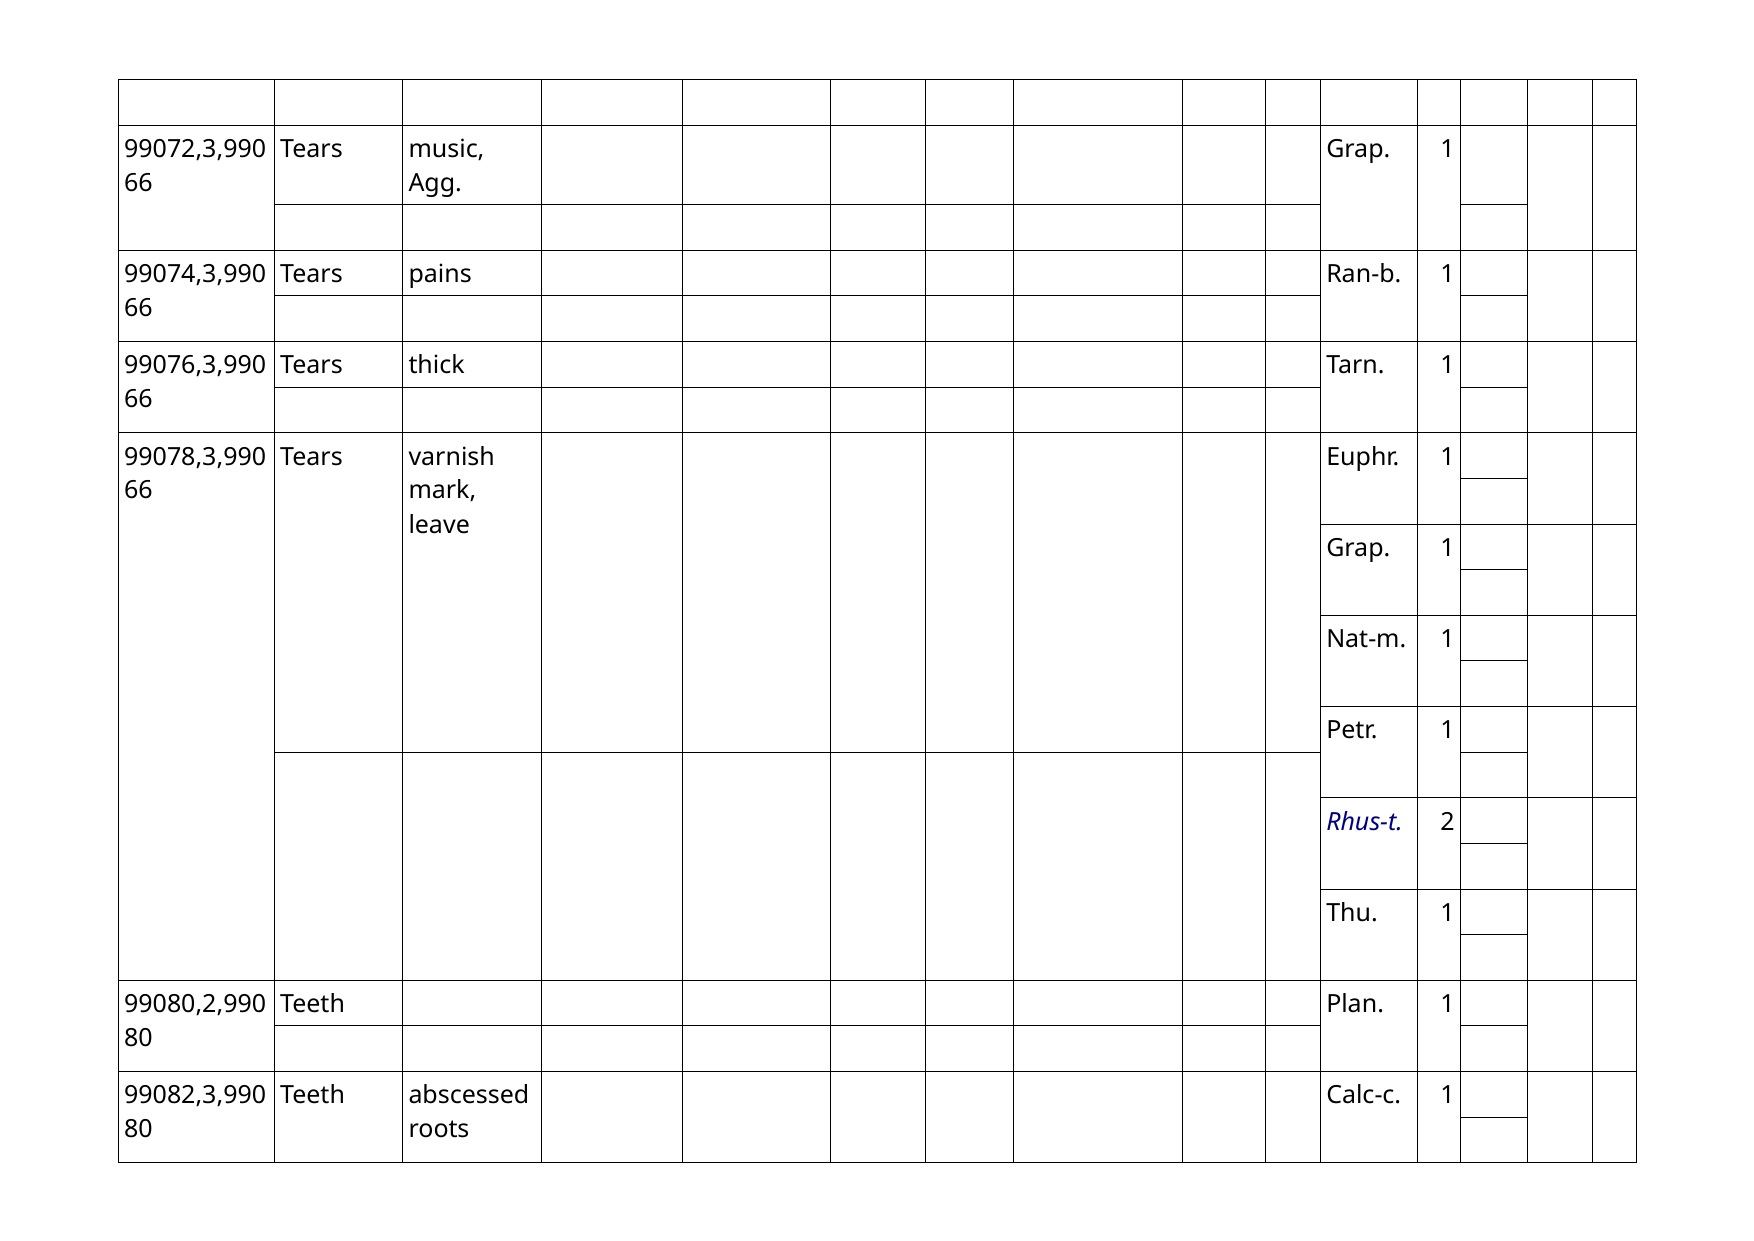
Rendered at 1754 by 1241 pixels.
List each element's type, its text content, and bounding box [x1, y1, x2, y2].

table_cell abscessed roots [403, 1072, 541, 1162]
table_cell [926, 1072, 1013, 1162]
table_cell [542, 981, 682, 1025]
table_cell Teeth [275, 1072, 402, 1162]
table_cell [926, 981, 1013, 1025]
table_cell [275, 80, 402, 124]
table_cell [1461, 798, 1527, 843]
table_cell [831, 981, 925, 1025]
table_cell [831, 388, 925, 432]
table_cell [1266, 342, 1320, 387]
table_cell [1593, 342, 1636, 432]
table_cell 99078,3,99066 [119, 433, 274, 980]
table_cell [542, 126, 682, 204]
table_cell [1183, 753, 1265, 980]
table_cell [1183, 433, 1265, 752]
table_cell [926, 205, 1013, 250]
table_cell 99082,3,99080 [119, 1072, 274, 1162]
table_cell [1528, 981, 1592, 1071]
table_cell [1183, 342, 1265, 387]
table_cell [831, 433, 925, 752]
table_cell [403, 753, 541, 980]
table_cell [1528, 707, 1592, 797]
table_cell [831, 1026, 925, 1071]
table_cell [1183, 205, 1265, 250]
table_cell [1461, 1072, 1527, 1117]
table_cell [275, 205, 402, 250]
table_cell [275, 1026, 402, 1071]
table_cell [1593, 251, 1636, 341]
table_cell [1528, 1072, 1592, 1162]
table_cell [1593, 525, 1636, 615]
table_cell Tears [275, 251, 402, 295]
table_cell Ran-b. [1321, 251, 1417, 341]
table_cell [542, 1026, 682, 1071]
table_cell [1528, 798, 1592, 888]
table_cell [542, 205, 682, 250]
table_cell [542, 80, 682, 124]
table_cell [1593, 80, 1636, 124]
table_cell 99072,3,99066 [119, 126, 274, 250]
table_cell [542, 388, 682, 432]
table_cell Tears [275, 342, 402, 387]
table_cell [1461, 342, 1527, 387]
table_cell [1321, 80, 1417, 124]
table_cell [1528, 616, 1592, 706]
table_cell [1461, 525, 1527, 569]
table_cell 1 [1418, 890, 1460, 980]
table_cell [1014, 342, 1182, 387]
table_cell 1 [1418, 1072, 1460, 1162]
table_cell [1528, 342, 1592, 432]
table_cell [1461, 251, 1527, 295]
table_cell [831, 251, 925, 295]
table_cell [275, 296, 402, 341]
table_cell [1183, 1026, 1265, 1071]
table_cell [1266, 1026, 1320, 1071]
table_cell [275, 388, 402, 432]
table_cell [542, 433, 682, 752]
table_cell [1266, 753, 1320, 980]
table_cell [1528, 251, 1592, 341]
table_cell [542, 1072, 682, 1162]
table_cell Tears [275, 126, 402, 204]
table_cell 1 [1418, 981, 1460, 1071]
table_cell [1183, 251, 1265, 295]
table_cell [1014, 80, 1182, 124]
table_cell thick [403, 342, 541, 387]
table_cell [1461, 890, 1527, 934]
table_cell [275, 753, 402, 980]
table_cell [403, 80, 541, 124]
table_cell [831, 1072, 925, 1162]
table_cell [683, 251, 830, 295]
table_cell [683, 1072, 830, 1162]
table_cell [1418, 80, 1460, 124]
table_cell Nat-m. [1321, 616, 1417, 706]
table_cell [831, 126, 925, 204]
table_cell [1461, 479, 1527, 523]
table_cell [1593, 1072, 1636, 1162]
table_cell [1461, 661, 1527, 706]
table_cell [542, 753, 682, 980]
table_cell Euphr. [1321, 433, 1417, 523]
table_cell [403, 205, 541, 250]
table_cell [1593, 126, 1636, 250]
table_cell Petr. [1321, 707, 1417, 797]
table_cell [683, 753, 830, 980]
table_cell [1461, 616, 1527, 660]
table_cell [542, 251, 682, 295]
table_cell [926, 753, 1013, 980]
table_cell 1 [1418, 433, 1460, 523]
table_cell [683, 981, 830, 1025]
table_cell [926, 296, 1013, 341]
table_cell pains [403, 251, 541, 295]
table_cell [1183, 1072, 1265, 1162]
table_cell [683, 126, 830, 204]
table_cell [1461, 981, 1527, 1025]
table_cell [1593, 890, 1636, 980]
table_cell [683, 388, 830, 432]
table_cell [1266, 433, 1320, 752]
table_cell 99076,3,99066 [119, 342, 274, 432]
table_cell 1 [1418, 251, 1460, 341]
table_cell [403, 1026, 541, 1071]
table_cell [683, 342, 830, 387]
table_cell 1 [1418, 342, 1460, 432]
table_cell [1461, 205, 1527, 250]
table_cell [1461, 80, 1527, 124]
table_cell [1014, 981, 1182, 1025]
table_cell Calc-c. [1321, 1072, 1417, 1162]
table_cell [926, 80, 1013, 124]
table_cell [1266, 126, 1320, 204]
table_cell Grap. [1321, 525, 1417, 615]
table_cell [1528, 890, 1592, 980]
table_cell [1528, 525, 1592, 615]
table_cell [1461, 753, 1527, 797]
table_cell [1266, 251, 1320, 295]
table_cell [1461, 1118, 1527, 1162]
table_cell [1593, 798, 1636, 888]
table_cell [1183, 388, 1265, 432]
table_cell [1266, 388, 1320, 432]
table_cell Tears [275, 433, 402, 752]
table_cell [1266, 205, 1320, 250]
table_cell [1461, 935, 1527, 980]
table_cell [403, 388, 541, 432]
table_cell [1461, 1026, 1527, 1071]
table_cell [926, 433, 1013, 752]
table_cell [542, 296, 682, 341]
table_cell Rhus-t. [1321, 798, 1417, 888]
table_cell [1183, 296, 1265, 341]
table_cell [1266, 296, 1320, 341]
table_cell [926, 342, 1013, 387]
table_cell [1014, 388, 1182, 432]
table_cell [831, 80, 925, 124]
table_cell music, Agg. [403, 126, 541, 204]
table_cell [1593, 707, 1636, 797]
table_cell [1461, 126, 1527, 204]
table_cell [1528, 433, 1592, 523]
table_cell [926, 126, 1013, 204]
table_cell [1461, 296, 1527, 341]
table_cell [831, 342, 925, 387]
table_cell [1461, 707, 1527, 752]
table_cell [1461, 433, 1527, 478]
table_cell [683, 205, 830, 250]
table_cell [1014, 433, 1182, 752]
table_cell 1 [1418, 525, 1460, 615]
table_cell [1014, 1072, 1182, 1162]
table_cell [926, 388, 1013, 432]
table_cell 2 [1418, 798, 1460, 888]
table_cell varnish mark, leave [403, 433, 541, 752]
table_cell [1461, 570, 1527, 615]
table_cell [1183, 126, 1265, 204]
table_cell [1461, 388, 1527, 432]
table_cell Grap. [1321, 126, 1417, 250]
table_cell 1 [1418, 707, 1460, 797]
table_cell [1183, 80, 1265, 124]
table_cell [683, 296, 830, 341]
table_cell [1593, 433, 1636, 523]
table_cell [403, 296, 541, 341]
table_cell [1014, 205, 1182, 250]
table_cell [542, 342, 682, 387]
table_cell 1 [1418, 616, 1460, 706]
table_cell [926, 1026, 1013, 1071]
table_cell [1014, 296, 1182, 341]
table_cell [403, 981, 541, 1025]
table_cell [926, 251, 1013, 295]
table_cell Thu. [1321, 890, 1417, 980]
table_cell [1266, 80, 1320, 124]
table_cell [1183, 981, 1265, 1025]
table_cell [831, 296, 925, 341]
table_cell Tarn. [1321, 342, 1417, 432]
table_cell [1014, 1026, 1182, 1071]
table_cell [683, 433, 830, 752]
table_cell [1014, 251, 1182, 295]
table_cell 1 [1418, 126, 1460, 250]
table_cell [683, 1026, 830, 1071]
table_cell [1014, 753, 1182, 980]
table_cell [683, 80, 830, 124]
table_cell 99074,3,99066 [119, 251, 274, 341]
table_cell [1014, 126, 1182, 204]
table_cell [1266, 1072, 1320, 1162]
table_cell [1528, 126, 1592, 250]
table_cell [831, 205, 925, 250]
table_cell Plan. [1321, 981, 1417, 1071]
table_cell [1593, 981, 1636, 1071]
table_cell [1461, 844, 1527, 888]
table_cell Teeth [275, 981, 402, 1025]
table_cell 99080,2,99080 [119, 981, 274, 1071]
table_cell [1266, 981, 1320, 1025]
table_cell [1593, 616, 1636, 706]
table_cell [1528, 80, 1592, 124]
table_cell [119, 80, 274, 124]
table_cell [831, 753, 925, 980]
